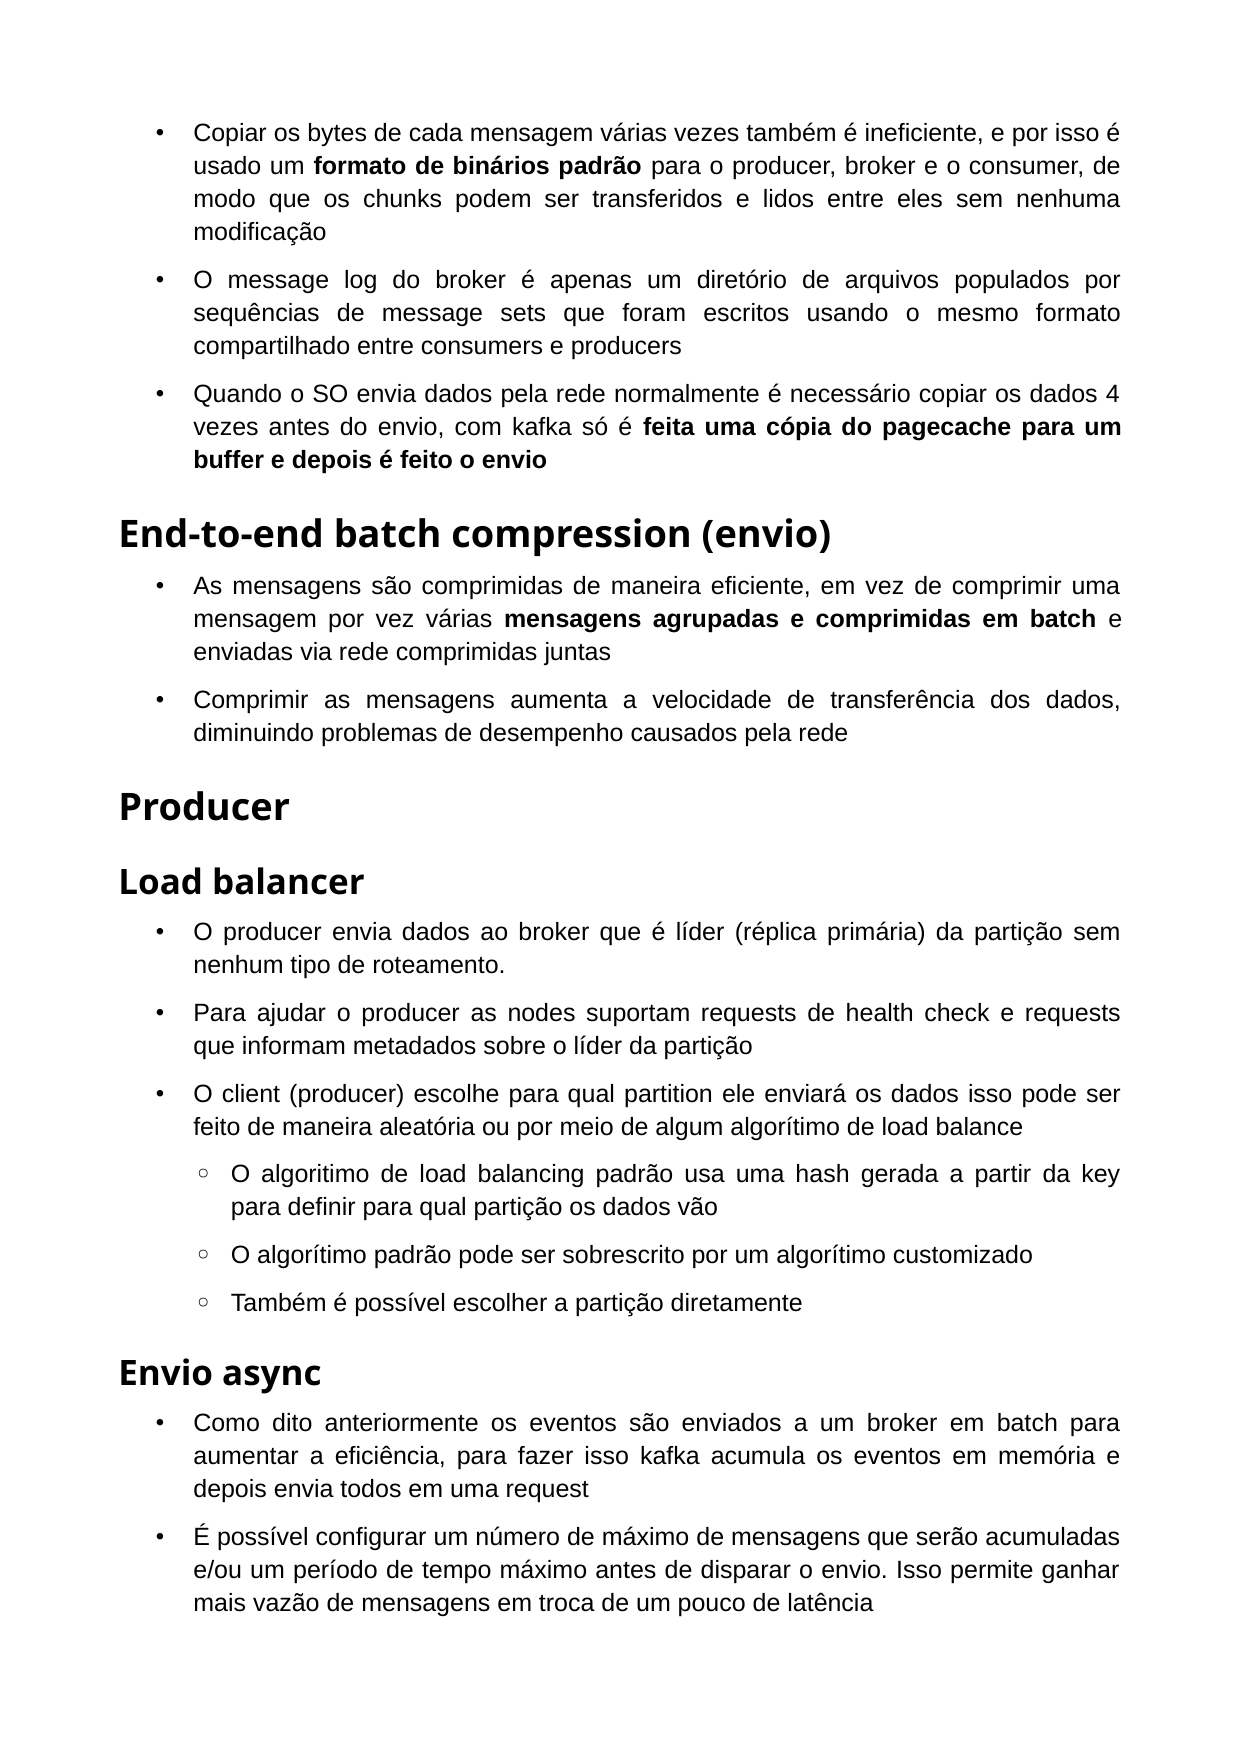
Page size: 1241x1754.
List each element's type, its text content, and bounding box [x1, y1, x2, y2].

list Como dito anteriormente os eventos são enviados a um broker em batch para aumentar a eficiência, para fazer isso kafka acumula os eventos em memória e depois envia todos em uma request [156, 1408, 1122, 1503]
list Também é possível escolher a partição diretamente [193, 1288, 1122, 1317]
list É possível configurar um número de máximo de mensagens que serão acumuladas e/ou um período de tempo máximo antes de disparar o envio. Isso permite ganhar mais vazão de mensagens em troca de um pouco de latência [156, 1522, 1122, 1617]
list Comprimir as mensagens aumenta a velocidade de transferência dos dados, diminuindo problemas de desempenho causados pela rede [156, 685, 1122, 747]
list O algorítimo padrão pode ser sobrescrito por um algorítimo customizado [193, 1240, 1122, 1269]
list O message log do broker é apenas um diretório de arquivos populados por sequências de message sets que foram escritos usando o mesmo formato compartilhado entre consumers e producers [156, 265, 1122, 360]
subtitle Load balancer [118, 857, 1122, 904]
list O algoritimo de load balancing padrão usa uma hash gerada a partir da key para definir para qual partição os dados vão [193, 1159, 1122, 1221]
list Para ajudar o producer as nodes suportam requests de health check e requests que informam metadados sobre o líder da partição [156, 998, 1122, 1060]
list Quando o SO envia dados pela rede normalmente é necessário copiar os dados 4 vezes antes do envio, com kafka só é feita uma cópia do pagecache para um buffer e depois é feito o envio [156, 379, 1122, 473]
list As mensagens são comprimidas de maneira eficiente, em vez de comprimir uma mensagem por vez várias mensagens agrupadas e comprimidas em batch e enviadas via rede comprimidas juntas [156, 571, 1122, 666]
subtitle Producer [118, 780, 1122, 832]
list O client (producer) escolhe para qual partition ele enviará os dados isso pode ser feito de maneira aleatória ou por meio de algum algorítimo de load balance [156, 1078, 1122, 1140]
subtitle Envio async [118, 1348, 1122, 1396]
subtitle End-to-end batch compression (envio) [118, 507, 1122, 559]
list O producer envia dados ao broker que é líder (réplica primária) da partição sem nenhum tipo de roteamento. [156, 917, 1122, 979]
list Copiar os bytes de cada mensagem várias vezes também é ineficiente, e por isso é usado um formato de binários padrão para o producer, broker e o consumer, de modo que os chunks podem ser transferidos e lidos entre eles sem nenhuma modificação [156, 118, 1122, 246]
